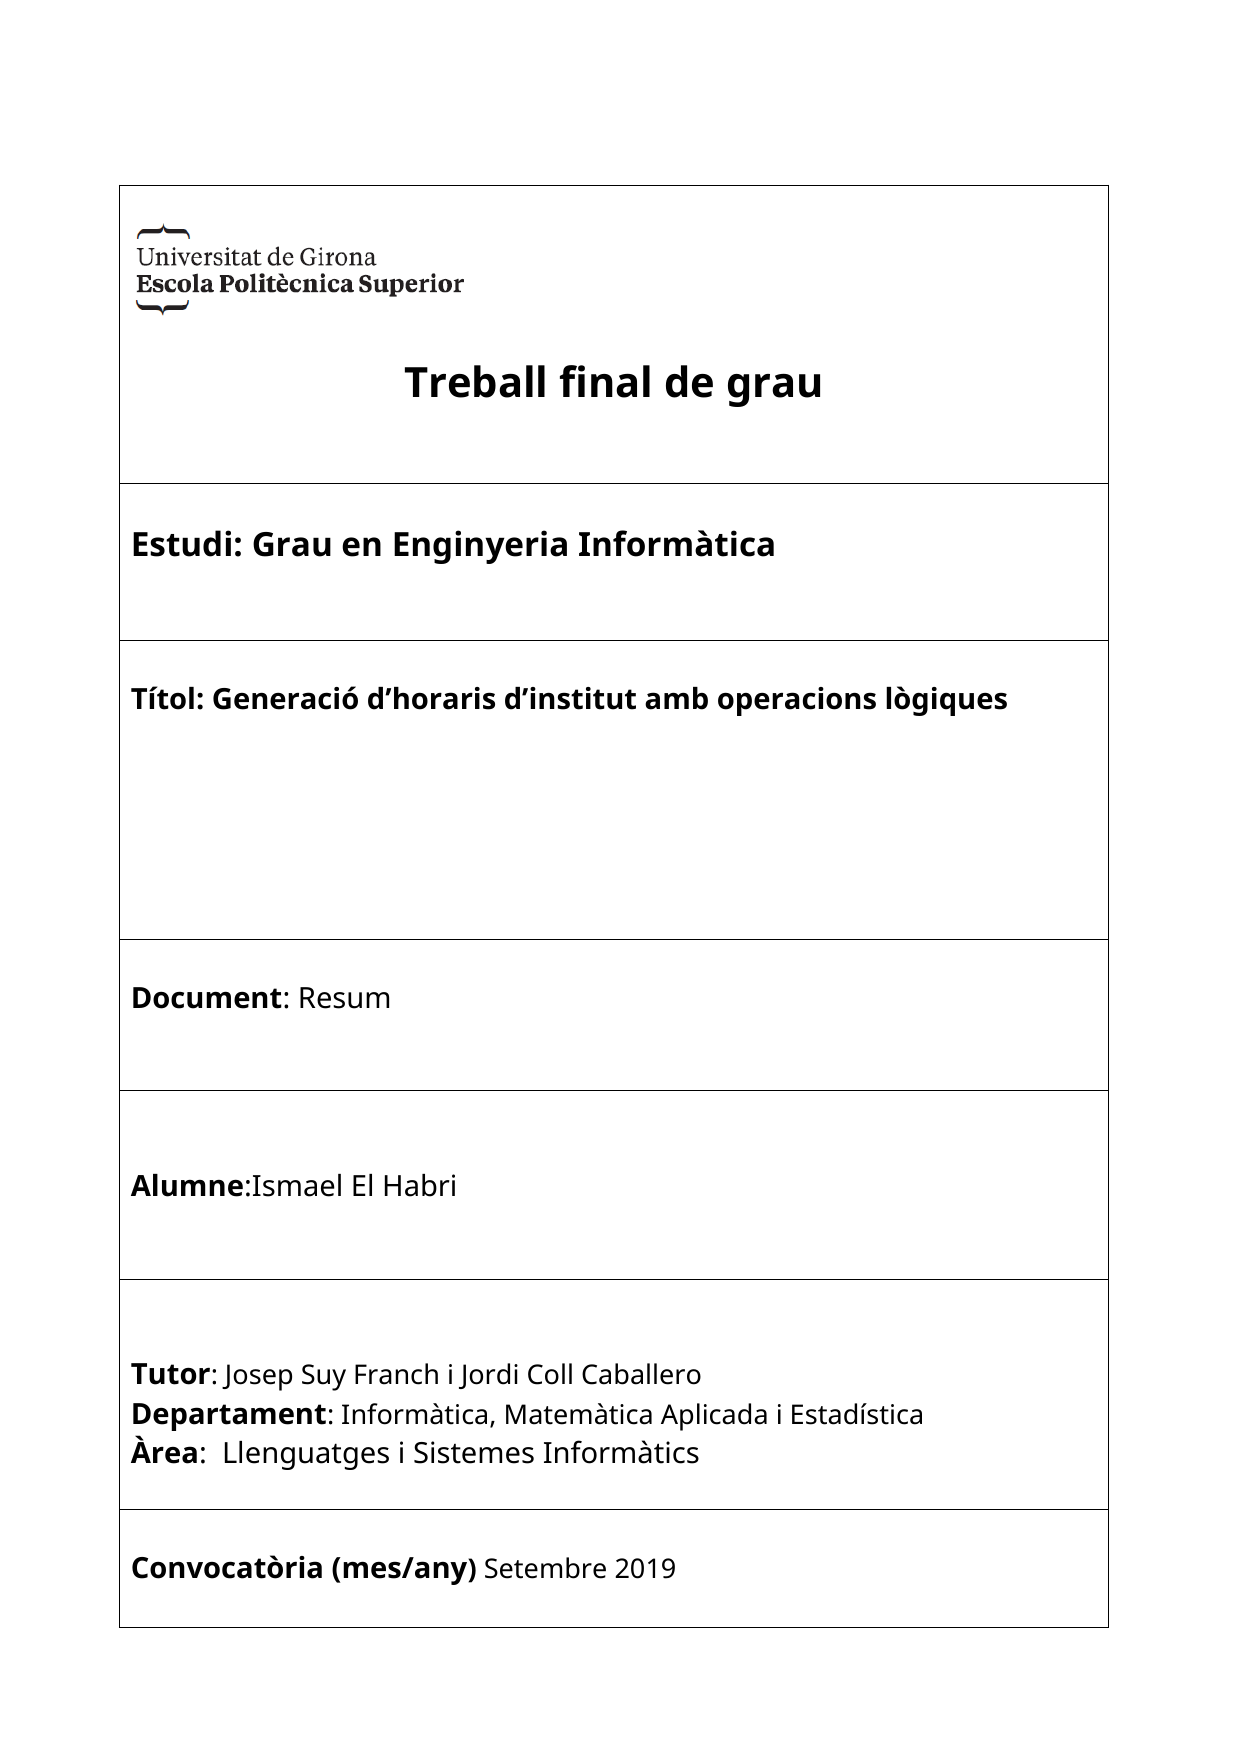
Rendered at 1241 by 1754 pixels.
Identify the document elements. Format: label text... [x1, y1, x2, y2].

table_cell Tutor: Josep Suy Franch i Jordi Coll Caballero Departament: Informàtica, Matemàtica Aplicada i Estadística Àrea: Llenguatges i Sistemes Informàtics [120, 1280, 1108, 1509]
table_cell Alumne:Ismael El Habri [120, 1091, 1108, 1279]
table_cell Títol: Generació d’horaris d’institut amb operacions lògiques [120, 641, 1108, 939]
table_cell Document: Resum [120, 940, 1108, 1090]
table_header Treball final de grau [120, 186, 1108, 483]
table_cell Convocatòria (mes/any) Setembre 2019 [120, 1510, 1108, 1627]
picture [130, 222, 468, 316]
table_cell Estudi: Grau en Enginyeria Informàtica [120, 484, 1108, 640]
